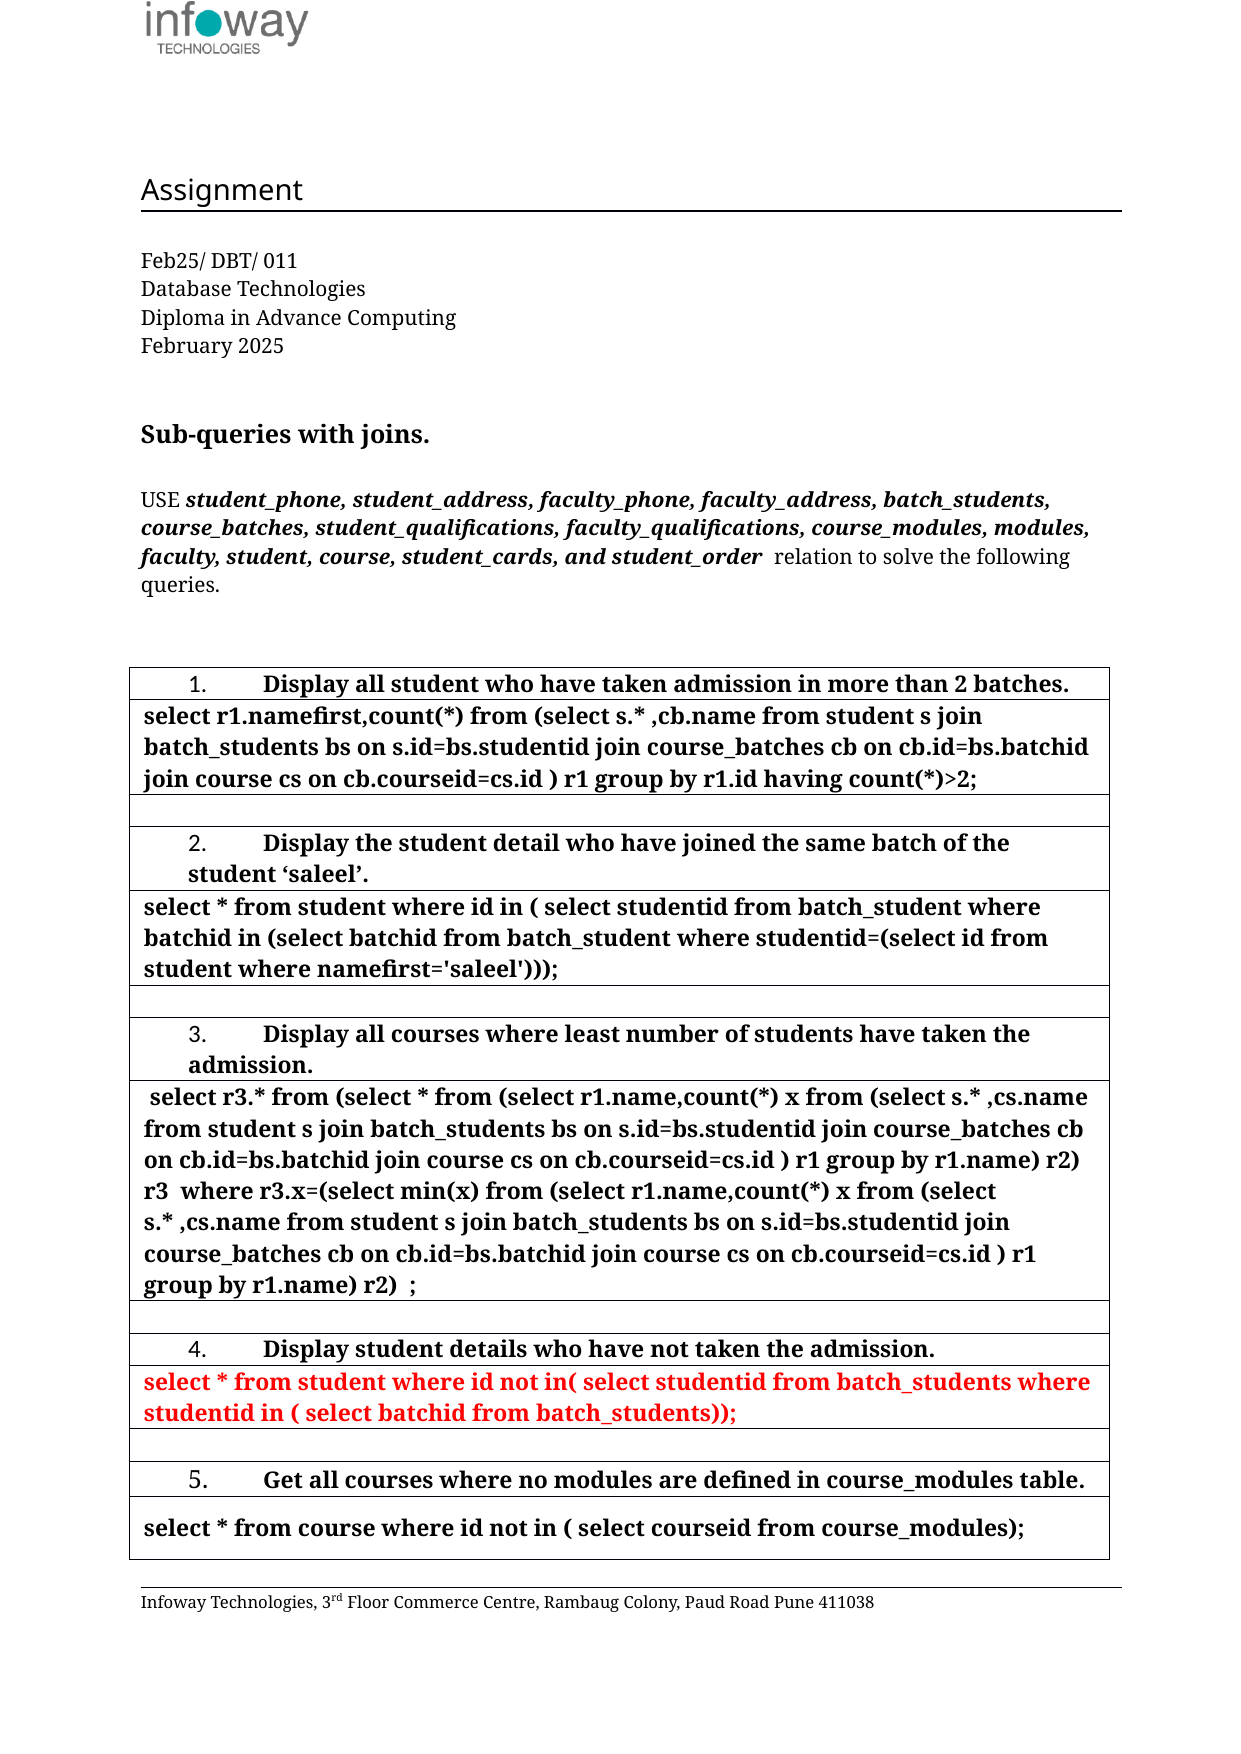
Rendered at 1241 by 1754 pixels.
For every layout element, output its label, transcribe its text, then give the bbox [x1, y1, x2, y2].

table_cell [130, 986, 1109, 1017]
text Database Technologies [141, 274, 1122, 303]
table_cell select r1.namefirst,count(*) from (select s.* ,cb.name from student s join batch_students bs on s.id=bs.studentid join course_batches cb on cb.id=bs.batchid join course cs on cb.courseid=cs.id ) r1 group by r1.id having count(*)>2; [130, 700, 1109, 794]
table_cell [130, 1301, 1109, 1332]
table_cell Display all courses where least number of students have taken the admission. [130, 1018, 1109, 1080]
table_cell Display student details who have not taken the admission. [130, 1334, 1109, 1365]
text February 2025 [141, 331, 1122, 360]
table_cell select r3.* from (select * from (select r1.name,count(*) x from (select s.* ,cs.name from student s join batch_students bs on s.id=bs.studentid join course_batches cb on cb.id=bs.batchid join course cs on cb.courseid=cs.id ) r1 group by r1.name) r2) r3 where r3.x=(select min(x) from (select r1.name,count(*) x from (select s.* ,cs.name from student s join batch_students bs on s.id=bs.studentid join course_batches cb on cb.id=bs.batchid join course cs on cb.courseid=cs.id ) r1 group by r1.name) r2) ; [130, 1081, 1109, 1300]
text USE student_phone, student_address, faculty_phone, faculty_address, batch_students, course_batches, student_qualifications, faculty_qualifications, course_modules, modules, faculty, student, course, student_cards, and student_order relation to solve the following queries. [141, 485, 1122, 599]
text Assignment [141, 169, 1122, 210]
table_cell Get all courses where no modules are defined in course_modules table. [130, 1462, 1109, 1496]
text Feb25/ DBT/ 011 [141, 246, 1122, 274]
table_cell select * from course where id not in ( select courseid from course_modules); [130, 1497, 1109, 1558]
table_header Display all student who have taken admission in more than 2 batches. [130, 668, 1109, 699]
table_cell select * from student where id in ( select studentid from batch_student where batchid in (select batchid from batch_student where studentid=(select id from student where namefirst='saleel'))); [130, 891, 1109, 984]
table_cell [130, 795, 1109, 826]
text Sub-queries with joins. [141, 417, 1122, 451]
table_cell select * from student where id not in( select studentid from batch_students where studentid in ( select batchid from batch_students)); [130, 1366, 1109, 1428]
table_cell [130, 1429, 1109, 1461]
table_cell Display the student detail who have joined the same batch of the student ‘saleel’. [130, 827, 1109, 890]
text Diploma in Advance Computing [141, 303, 1122, 331]
